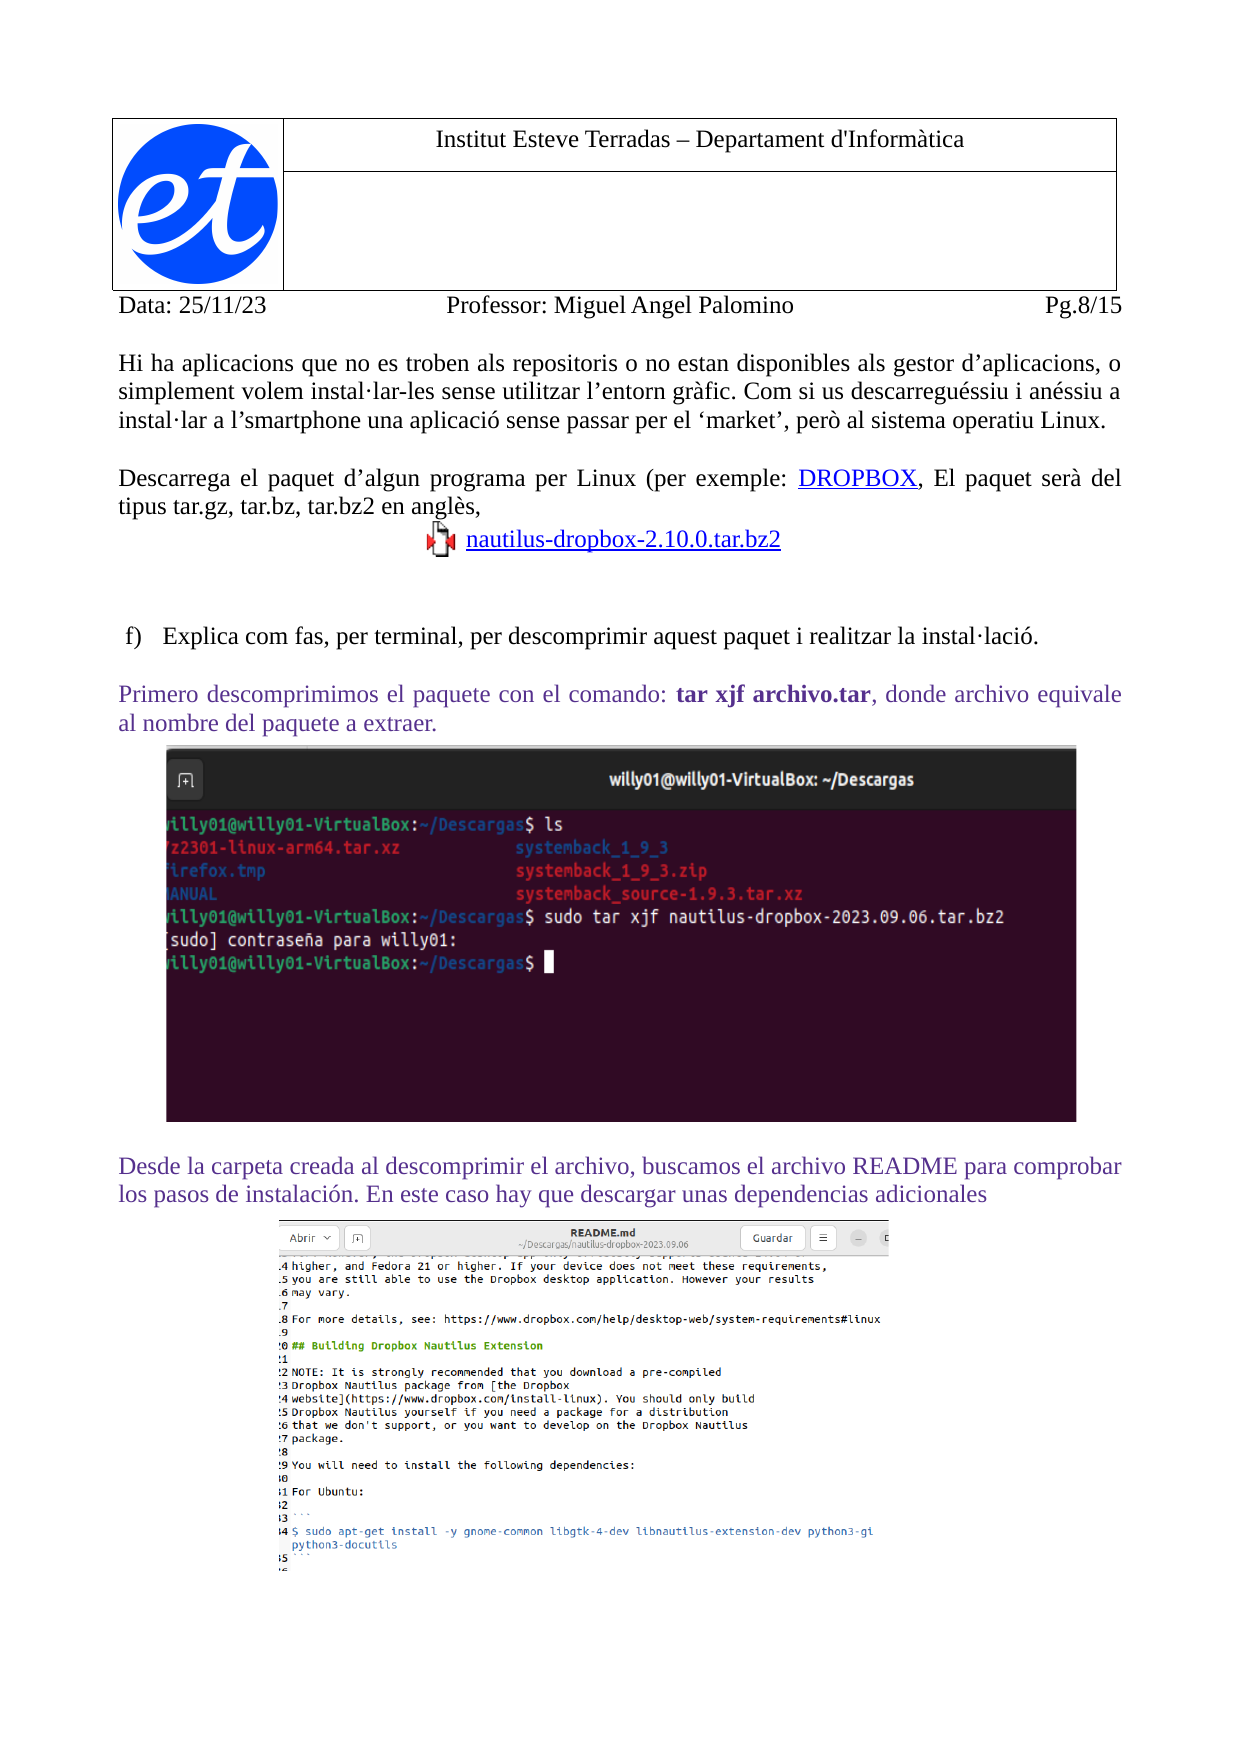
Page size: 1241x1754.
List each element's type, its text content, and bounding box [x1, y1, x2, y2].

picture [166, 745, 1077, 1122]
picture [118, 124, 278, 284]
table_cell [425, 558, 464, 589]
text Primero descomprimimos el paquete con el comando: tar xjf archivo.tar, donde archivo equivale al nombre del paquete a extraer. [118, 679, 1122, 736]
picture [426, 521, 459, 557]
text Descarrega el paquet d’algun programa per Linux (per exemple: DROPBOX, El paquet serà del tipus tar.gz, tar.bz, tar.bz2 en anglès, [118, 463, 1122, 520]
table_header nautilus-dropbox-2.10.0.tar.bz2 [464, 520, 838, 558]
table_cell [464, 590, 838, 621]
table_cell [425, 590, 464, 621]
table_header [425, 520, 464, 558]
table_cell [464, 558, 838, 589]
text Hi ha aplicacions que no es troben als repositoris o no estan disponibles als gestor d’aplicacions, o simplement volem instal·lar-les sense utilitzar l’entorn gràfic. Com si us descarreguéssiu i anéssiu a instal·lar a l’smartphone una aplicació sense passar per el ‘market’, però al sistema operatiu Linux. [118, 348, 1122, 434]
list Explica com fas, per terminal, per descomprimir aquest paquet i realitzar la instal·lació. [125, 621, 1122, 650]
text Desde la carpeta creada al descomprimir el archivo, buscamos el archivo README para comprobar los pasos de instalación. En este caso hay que descargar unas dependencias adicionales [118, 1151, 1122, 1208]
picture [279, 1220, 889, 1571]
